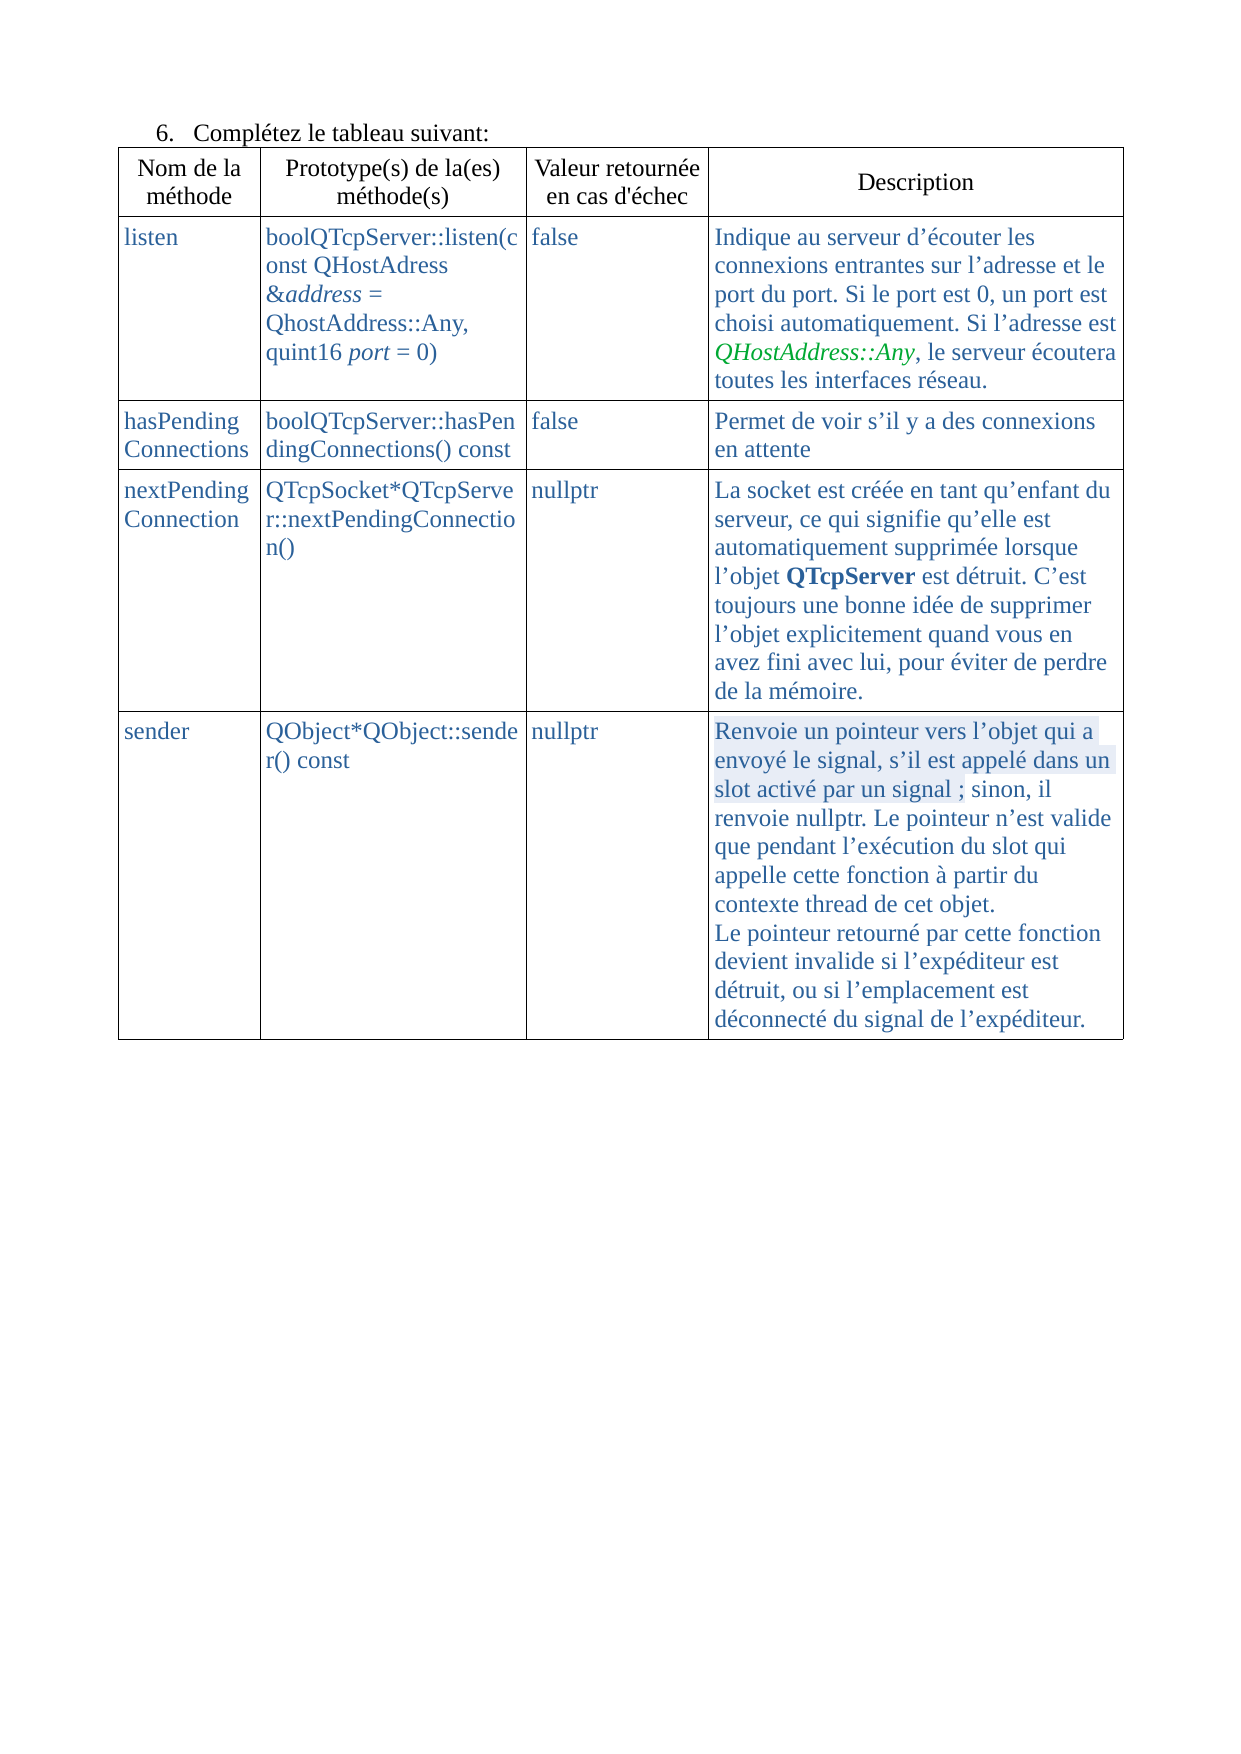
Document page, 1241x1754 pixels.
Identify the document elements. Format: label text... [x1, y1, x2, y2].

table_cell boolQTcpServer::hasPendingConnections() const [261, 401, 526, 469]
table_cell hasPendingConnections [119, 401, 260, 469]
table_cell QTcpSocket*QTcpServer::nextPendingConnection() [261, 470, 526, 711]
table_cell nextPendingConnection [119, 470, 260, 711]
table_header Nom de la méthode [119, 148, 260, 216]
table_cell Permet de voir s’il y a des connexions en attente [709, 401, 1123, 469]
table_cell QObject*QObject::sender() const [261, 712, 526, 1038]
list Complétez le tableau suivant: [156, 118, 1122, 147]
table_cell false [527, 217, 708, 400]
table_cell boolQTcpServer::listen(const QHostAdress &address = QhostAddress::Any, quint16 port = 0) [261, 217, 526, 400]
table_cell nullptr [527, 470, 708, 711]
table_cell Renvoie un pointeur vers l’objet qui a envoyé le signal, s’il est appelé dans un slot activé par un signal ; sinon, il renvoie nullptr. Le pointeur n’est valide que pendant l’exécution du slot qui appelle cette fonction à partir du contexte thread de cet objet. Le pointeur retourné par cette fonction devient invalide si l’expéditeur est détruit, ou si l’emplacement est déconnecté du signal de l’expéditeur. [709, 712, 1123, 1038]
table_cell sender [119, 712, 260, 1038]
table_cell false [527, 401, 708, 469]
table_header Valeur retournée en cas d'échec [527, 148, 708, 216]
table_header Description [709, 148, 1123, 216]
table_header Prototype(s) de la(es) méthode(s) [261, 148, 526, 216]
table_cell Indique au serveur d’écouter les connexions entrantes sur l’adresse et le port du port. Si le port est 0, un port est choisi automatiquement. Si l’adresse est QHostAddress::Any, le serveur écoutera toutes les interfaces réseau. [709, 217, 1123, 400]
table_cell nullptr [527, 712, 708, 1038]
table_cell listen [119, 217, 260, 400]
table_cell La socket est créée en tant qu’enfant du serveur, ce qui signifie qu’elle est automatiquement supprimée lorsque l’objet QTcpServer est détruit. C’est toujours une bonne idée de supprimer l’objet explicitement quand vous en avez fini avec lui, pour éviter de perdre de la mémoire. [709, 470, 1123, 711]
